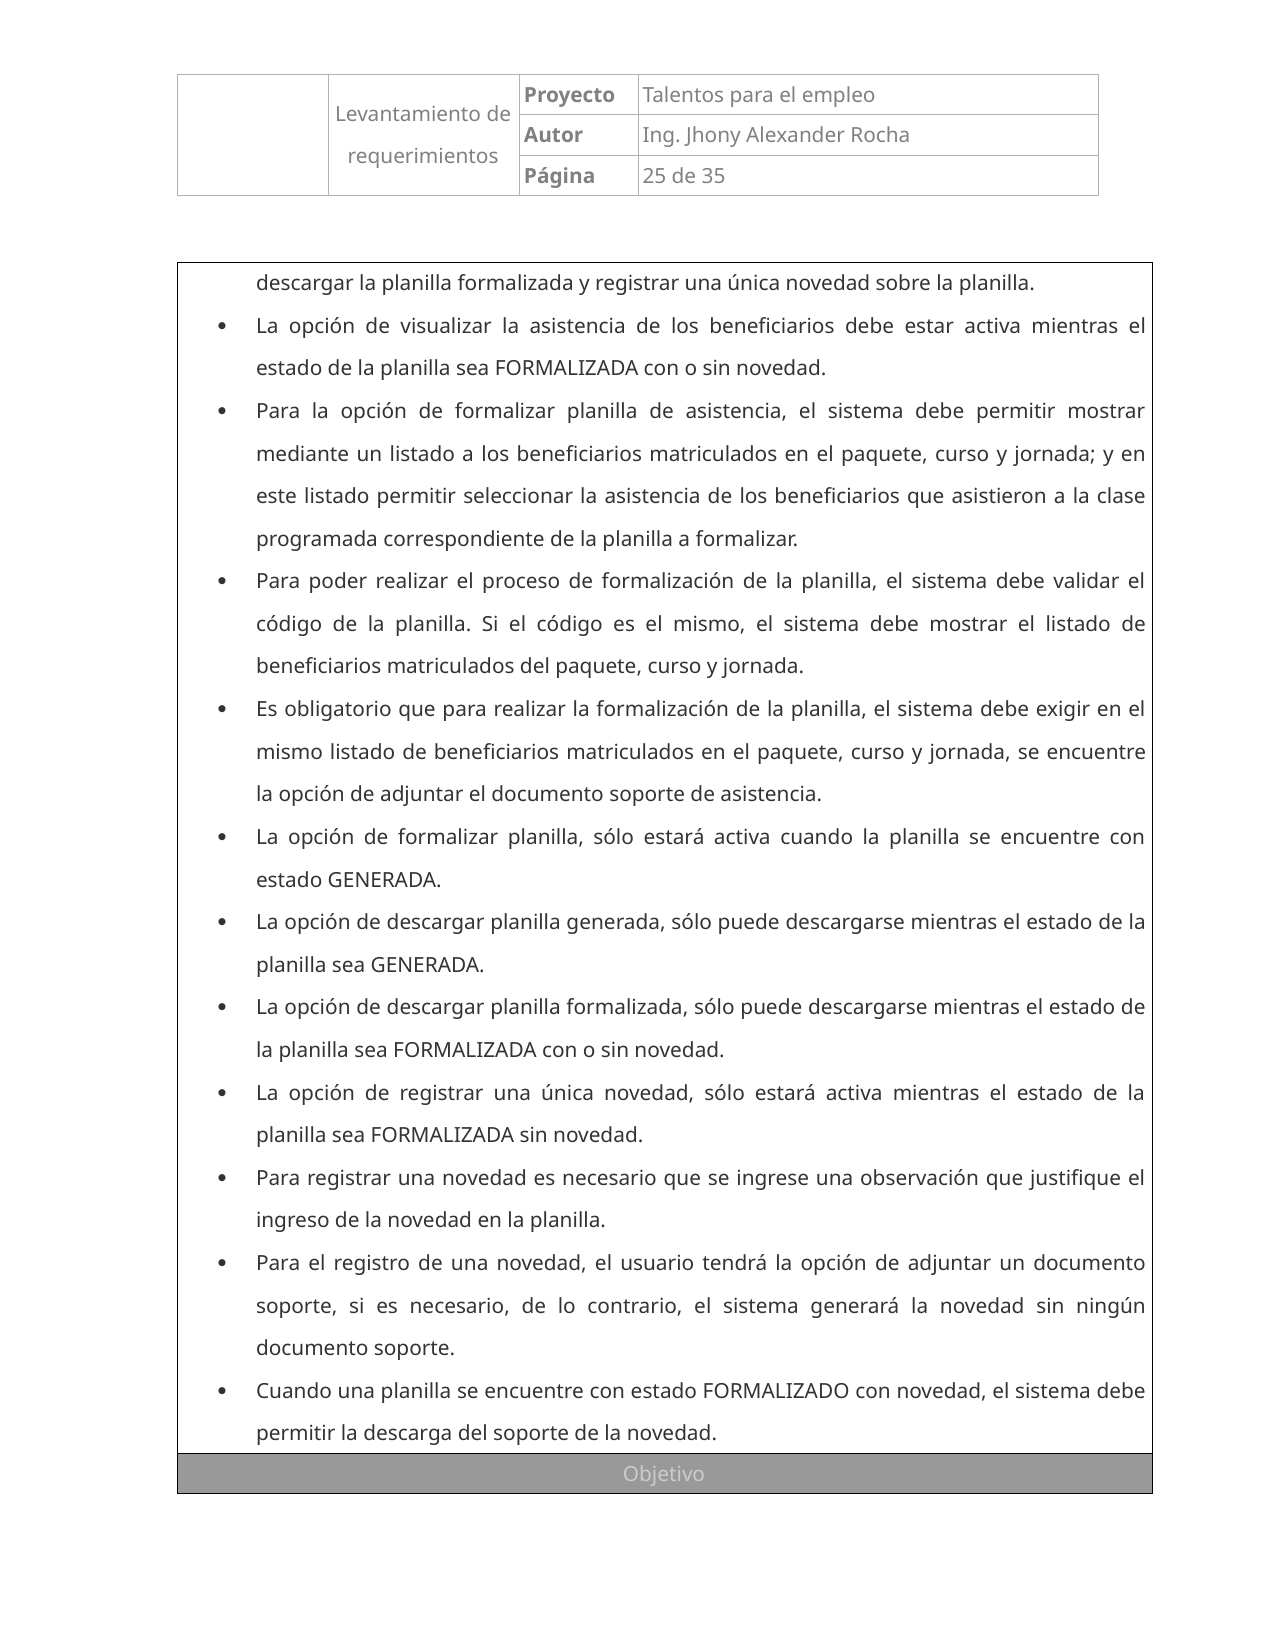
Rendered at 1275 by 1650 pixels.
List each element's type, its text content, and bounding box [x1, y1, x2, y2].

table_cell descargar la planilla formalizada y registrar una única novedad sobre la planilla. La opción de visualizar la asistencia de los beneficiarios debe estar activa mientras el estado de la planilla sea FORMALIZADA con o sin novedad. Para la opción de formalizar planilla de asistencia, el sistema debe permitir mostrar mediante un listado a los beneficiarios matriculados en el paquete, curso y jornada; y en este listado permitir seleccionar la asistencia de los beneficiarios que asistieron a la clase programada correspondiente de la planilla a formalizar. Para poder realizar el proceso de formalización de la planilla, el sistema debe validar el código de la planilla. Si el código es el mismo, el sistema debe mostrar el listado de beneficiarios matriculados del paquete, curso y jornada. Es obligatorio que para realizar la formalización de la planilla, el sistema debe exigir en el mismo listado de beneficiarios matriculados en el paquete, curso y jornada, se encuentre la opción de adjuntar el documento soporte de asistencia. La opción de formalizar planilla, sólo estará activa cuando la planilla se encuentre con estado GENERADA. La opción de descargar planilla generada, sólo puede descargarse mientras el estado de la planilla sea GENERADA. La opción de descargar planilla formalizada, sólo puede descargarse mientras el estado de la planilla sea FORMALIZADA con o sin novedad. La opción de registrar una única novedad, sólo estará activa mientras el estado de la planilla sea FORMALIZADA sin novedad. Para registrar una novedad es necesario que se ingrese una observación que justifique el ingreso de la novedad en la planilla. Para el registro de una novedad, el usuario tendrá la opción de adjuntar un documento soporte, si es necesario, de lo contrario, el sistema generará la novedad sin ningún documento soporte. Cuando una planilla se encuentre con estado FORMALIZADO con novedad, el sistema debe permitir la descarga del soporte de la novedad. [178, 263, 1152, 1453]
table_cell Objetivo [178, 1454, 1152, 1493]
